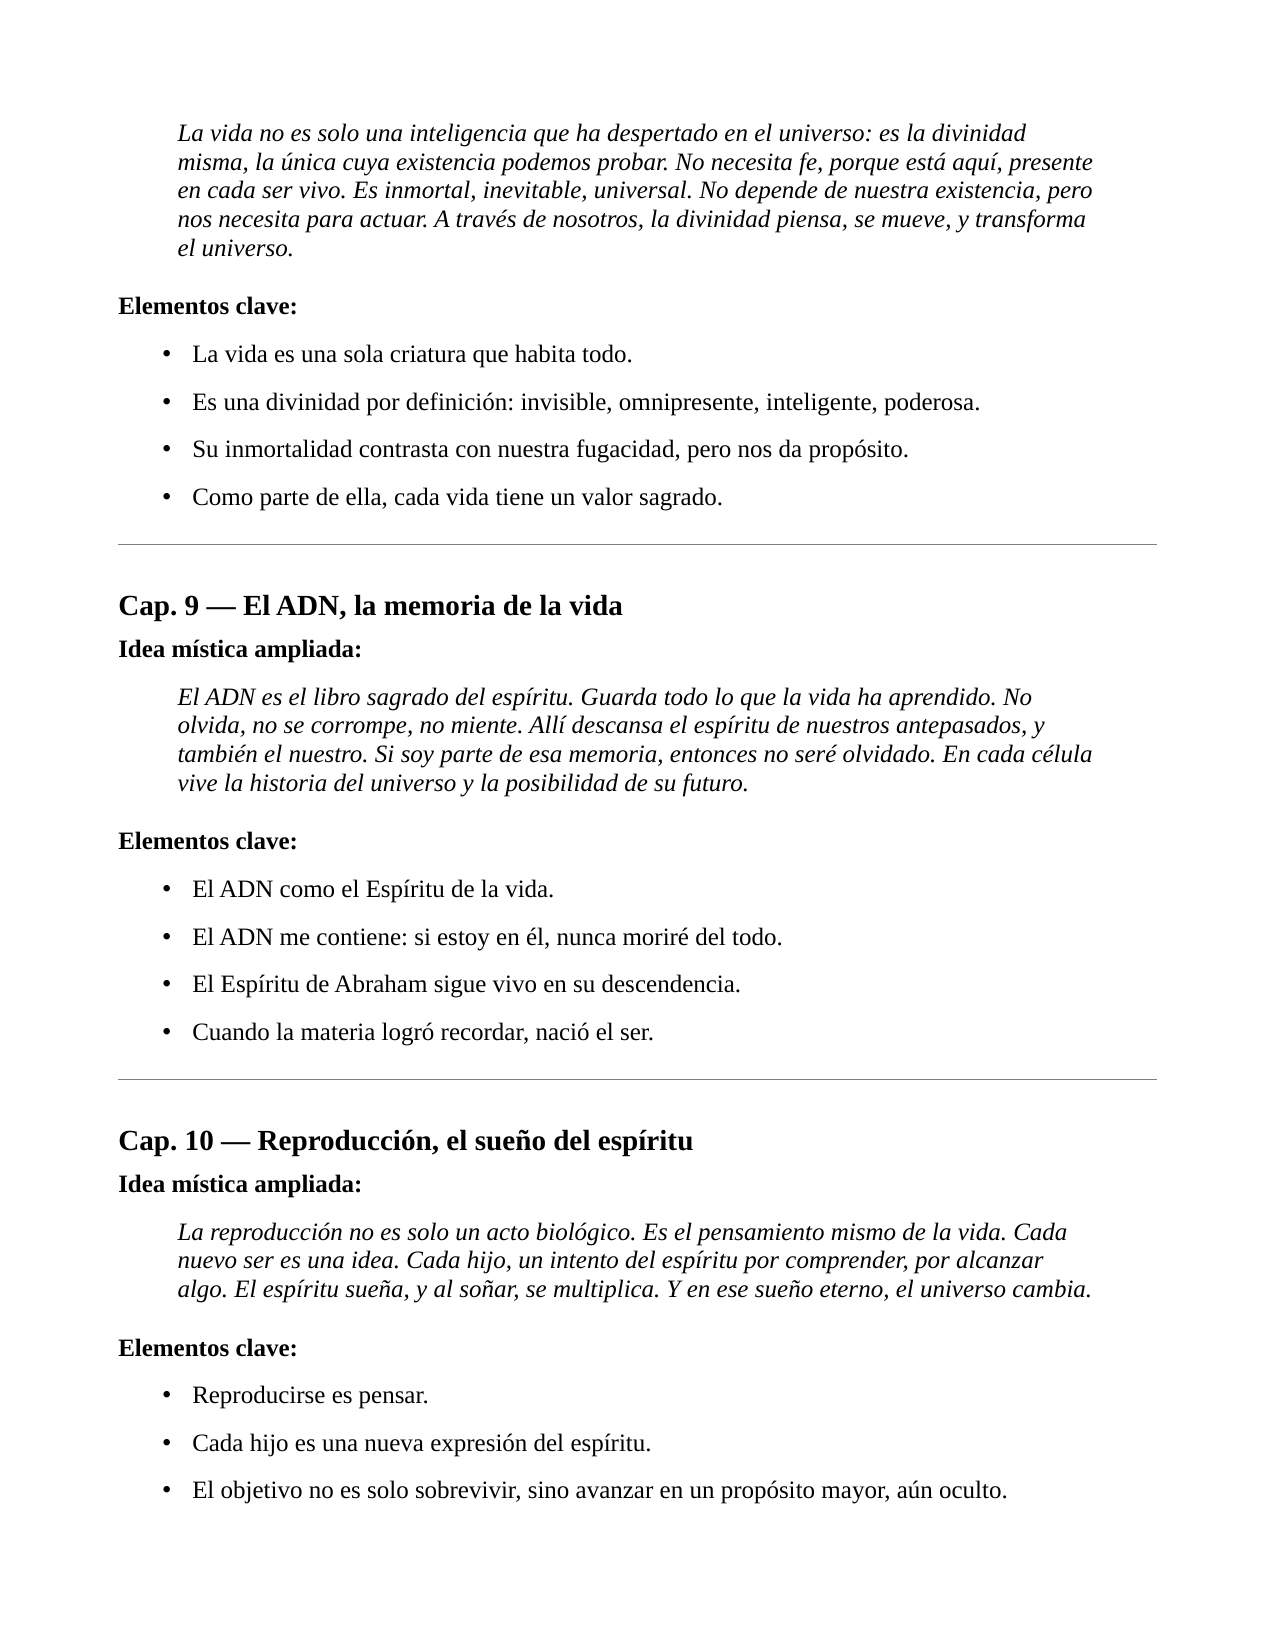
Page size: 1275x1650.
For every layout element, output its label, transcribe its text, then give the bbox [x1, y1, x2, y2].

subtitle Cap. 10 — Reproducción, el sueño del espíritu [118, 1123, 1157, 1157]
text El ADN es el libro sagrado del espíritu. Guarda todo lo que la vida ha aprendido. No olvida, no se corrompe, no miente. Allí descansa el espíritu de nuestros antepasados, y también el nuestro. Si soy parte de esa memoria, entonces no seré olvidado. En cada célula vive la historia del universo y la posibilidad de su futuro. [177, 682, 1098, 797]
text La vida no es solo una inteligencia que ha despertado en el universo: es la divinidad misma, la única cuya existencia podemos probar. No necesita fe, porque está aquí, presente en cada ser vivo. Es inmortal, inevitable, universal. No depende de nuestra existencia, pero nos necesita para actuar. A través de nosotros, la divinidad piensa, se mueve, y transforma el universo. [177, 118, 1098, 262]
list El ADN como el Espíritu de la vida. [162, 874, 1157, 903]
subtitle Cap. 9 — El ADN, la memoria de la vida [118, 588, 1157, 622]
text La reproducción no es solo un acto biológico. Es el pensamiento mismo de la vida. Cada nuevo ser es una idea. Cada hijo, un intento del espíritu por comprender, por alcanzar algo. El espíritu sueña, y al soñar, se multiplica. Y en ese sueño eterno, el universo cambia. [177, 1217, 1098, 1303]
list Cada hijo es una nueva expresión del espíritu. [162, 1428, 1157, 1457]
list Como parte de ella, cada vida tiene un valor sagrado. [162, 482, 1157, 511]
text Elementos clave: [118, 1333, 1157, 1361]
list Es una divinidad por definición: invisible, omnipresente, inteligente, poderosa. [162, 387, 1157, 415]
list El ADN me contiene: si estoy en él, nunca moriré del todo. [162, 922, 1157, 950]
text Idea mística ampliada: [118, 634, 1157, 663]
text Elementos clave: [118, 826, 1157, 855]
list Reproducirse es pensar. [162, 1380, 1157, 1409]
text Elementos clave: [118, 291, 1157, 320]
list Cuando la materia logró recordar, nació el ser. [162, 1017, 1157, 1046]
text Idea mística ampliada: [118, 1169, 1157, 1198]
list La vida es una sola criatura que habita todo. [162, 339, 1157, 368]
list El Espíritu de Abraham sigue vivo en su descendencia. [162, 969, 1157, 998]
list El objetivo no es solo sobrevivir, sino avanzar en un propósito mayor, aún oculto. [162, 1475, 1157, 1504]
list Su inmortalidad contrasta con nuestra fugacidad, pero nos da propósito. [162, 434, 1157, 463]
